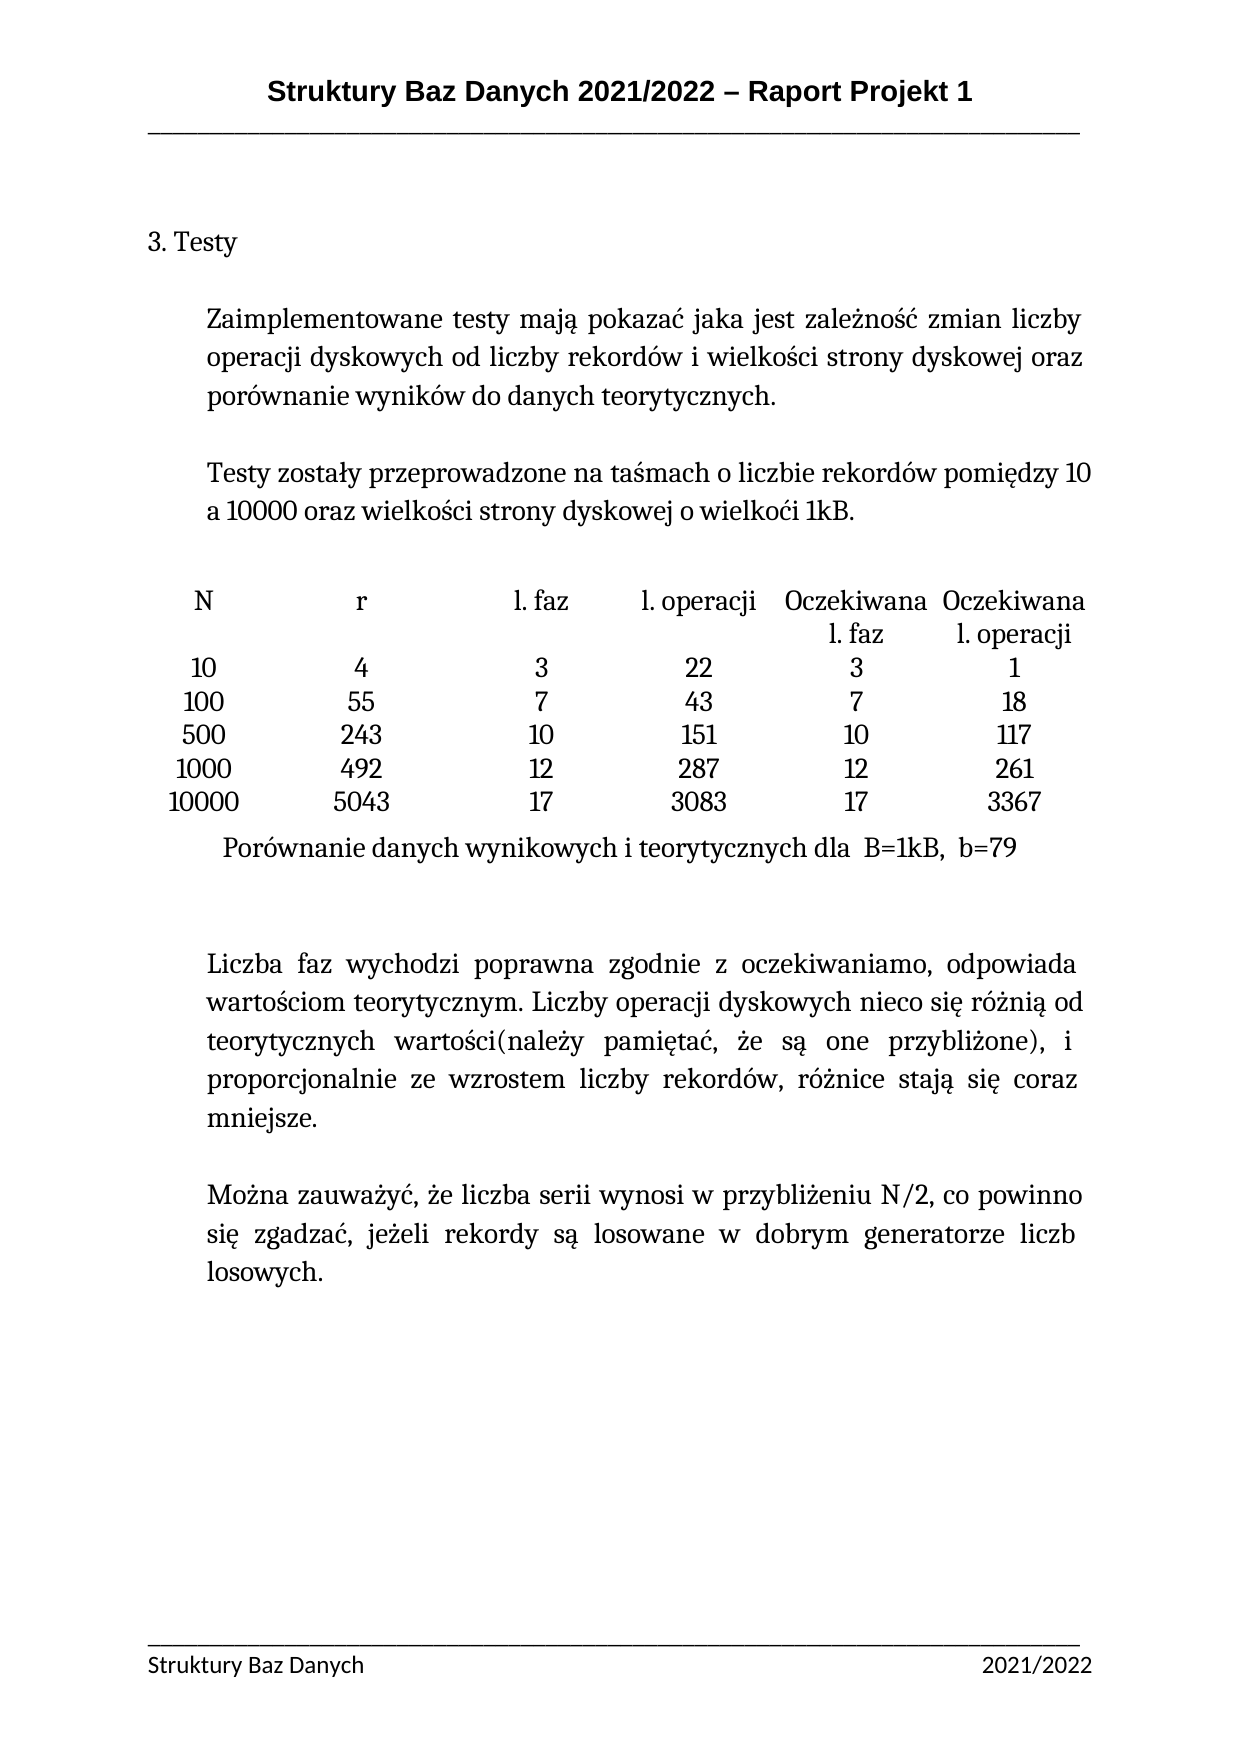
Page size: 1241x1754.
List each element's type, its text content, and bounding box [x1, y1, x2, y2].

table_cell 55 [260, 685, 463, 718]
table_cell 12 [463, 752, 620, 785]
table_cell 1 [935, 651, 1093, 685]
table_cell 43 [620, 685, 778, 718]
table_cell 500 [148, 718, 260, 752]
table_cell 12 [778, 752, 935, 785]
table_cell 3 [778, 651, 935, 685]
table_header l. operacji [620, 584, 778, 651]
list Testy zostały przeprowadzone na taśmach o liczbie rekordów pomiędzy 10 a 10000 oraz wielkości strony dyskowej o wielkoći 1kB. [148, 456, 1093, 528]
list Liczba faz wychodzi poprawna zgodnie z oczekiwaniamo, odpowiada wartościom teorytycznym. Liczby operacji dyskowych nieco się różnią od teorytycznych wartości(należy pamiętać, że są one przybliżone), i proporcjonalnie ze wzrostem liczby rekordów, różnice stają się coraz mniejsze. [148, 947, 1093, 1135]
table_cell 10 [778, 718, 935, 752]
table_cell 7 [463, 685, 620, 718]
table_cell 117 [935, 718, 1093, 752]
table_cell 5043 [260, 785, 463, 819]
table_cell 100 [148, 685, 260, 718]
table_cell 1000 [148, 752, 260, 785]
table_cell 3 [463, 651, 620, 685]
table_header r [260, 584, 463, 651]
list 3. Testy [148, 225, 1093, 258]
table_cell 17 [778, 785, 935, 819]
table_cell 10000 [148, 785, 260, 819]
table_cell 261 [935, 752, 1093, 785]
table_cell 10 [463, 718, 620, 752]
table_header Oczekiwana l. operacji [935, 584, 1093, 651]
table_cell 151 [620, 718, 778, 752]
table_cell 287 [620, 752, 778, 785]
table_cell 18 [935, 685, 1093, 718]
list Zaimplementowane testy mają pokazać jaka jest zależność zmian liczby operacji dyskowych od liczby rekordów i wielkości strony dyskowej oraz porównanie wyników do danych teorytycznych. [148, 302, 1093, 412]
table_cell 4 [260, 651, 463, 685]
table_cell 3083 [620, 785, 778, 819]
table_cell 7 [778, 685, 935, 718]
table_header l. faz [463, 584, 620, 651]
table_header Oczekiwana l. faz [778, 584, 935, 651]
list Można zauważyć, że liczba serii wynosi w przybliżeniu N/2, co powinno się zgadzać, jeżeli rekordy są losowane w dobrym generatorze liczb losowych. [148, 1178, 1093, 1289]
table_cell 492 [260, 752, 463, 785]
table_cell 3367 [935, 785, 1093, 819]
table_cell 17 [463, 785, 620, 819]
table_cell 10 [148, 651, 260, 685]
table_cell 243 [260, 718, 463, 752]
table_header N [148, 584, 260, 651]
list Porównanie danych wynikowych i teorytycznych dla B=1kB, b=79 [148, 831, 1093, 865]
table_cell 22 [620, 651, 778, 685]
